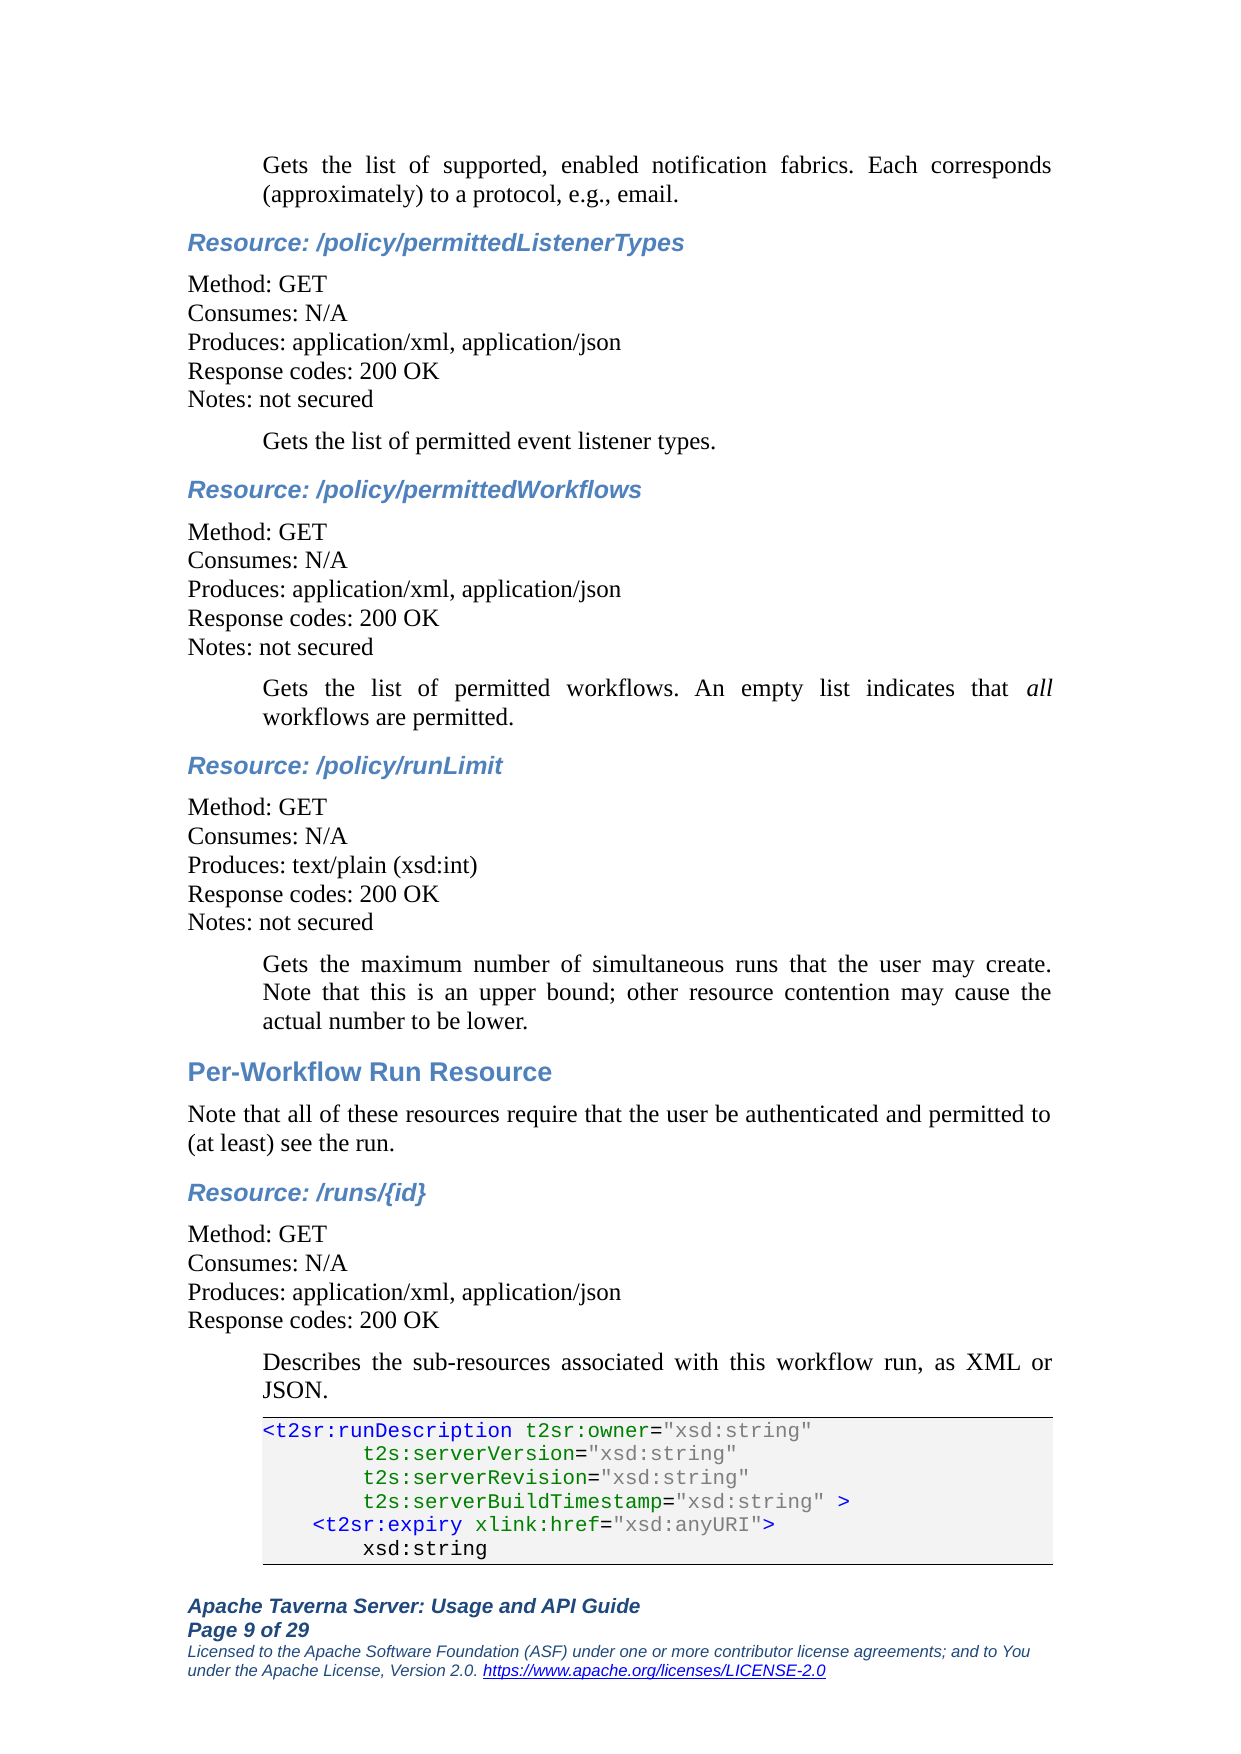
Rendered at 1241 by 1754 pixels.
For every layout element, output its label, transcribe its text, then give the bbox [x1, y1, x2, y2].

subtitle Resource: /runs/{id} [187, 1178, 1053, 1207]
text Method: GET Consumes: N/A Produces: application/xml, application/json Response codes: 200 OK Notes: not secured [187, 517, 1053, 660]
text Gets the list of supported, enabled notification fabrics. Each corresponds (approximately) to a protocol, e.g., email. [262, 150, 1053, 207]
text <t2sr:expiry xlink:href="xsd:anyURI"> xsd:string [262, 1511, 1053, 1565]
text Gets the maximum number of simultaneous runs that the user may create. Note that this is an upper bound; other resource contention may cause the actual number to be lower. [262, 949, 1053, 1035]
text Gets the list of permitted event listener types. [262, 426, 1053, 454]
text Method: GET Consumes: N/A Produces: application/xml, application/json Response codes: 200 OK [187, 1219, 1053, 1334]
subtitle Resource: /policy/permittedListenerTypes [187, 228, 1053, 257]
text Note that all of these resources require that the user be authenticated and permitted to (at least) see the run. [187, 1099, 1053, 1157]
text Method: GET Consumes: N/A Produces: application/xml, application/json Response codes: 200 OK Notes: not secured [187, 269, 1053, 413]
subtitle Per-Workflow Run Resource [187, 1056, 1053, 1087]
text Describes the sub-resources associated with this workflow run, as XML or JSON. [262, 1347, 1053, 1404]
text Gets the list of permitted workflows. An empty list indicates that all workflows are permitted. [262, 673, 1053, 730]
text Method: GET Consumes: N/A Produces: text/plain (xsd:int) Response codes: 200 OK Notes: not secured [187, 792, 1053, 936]
text <t2sr:runDescription t2sr:owner="xsd:string" t2s:serverVersion="xsd:string" t2s:serverRevision="xsd:string" t2s:serverBuildTimestamp="xsd:string" > [262, 1418, 1053, 1511]
subtitle Resource: /policy/runLimit [187, 751, 1053, 780]
subtitle Resource: /policy/permittedWorkflows [187, 475, 1053, 504]
